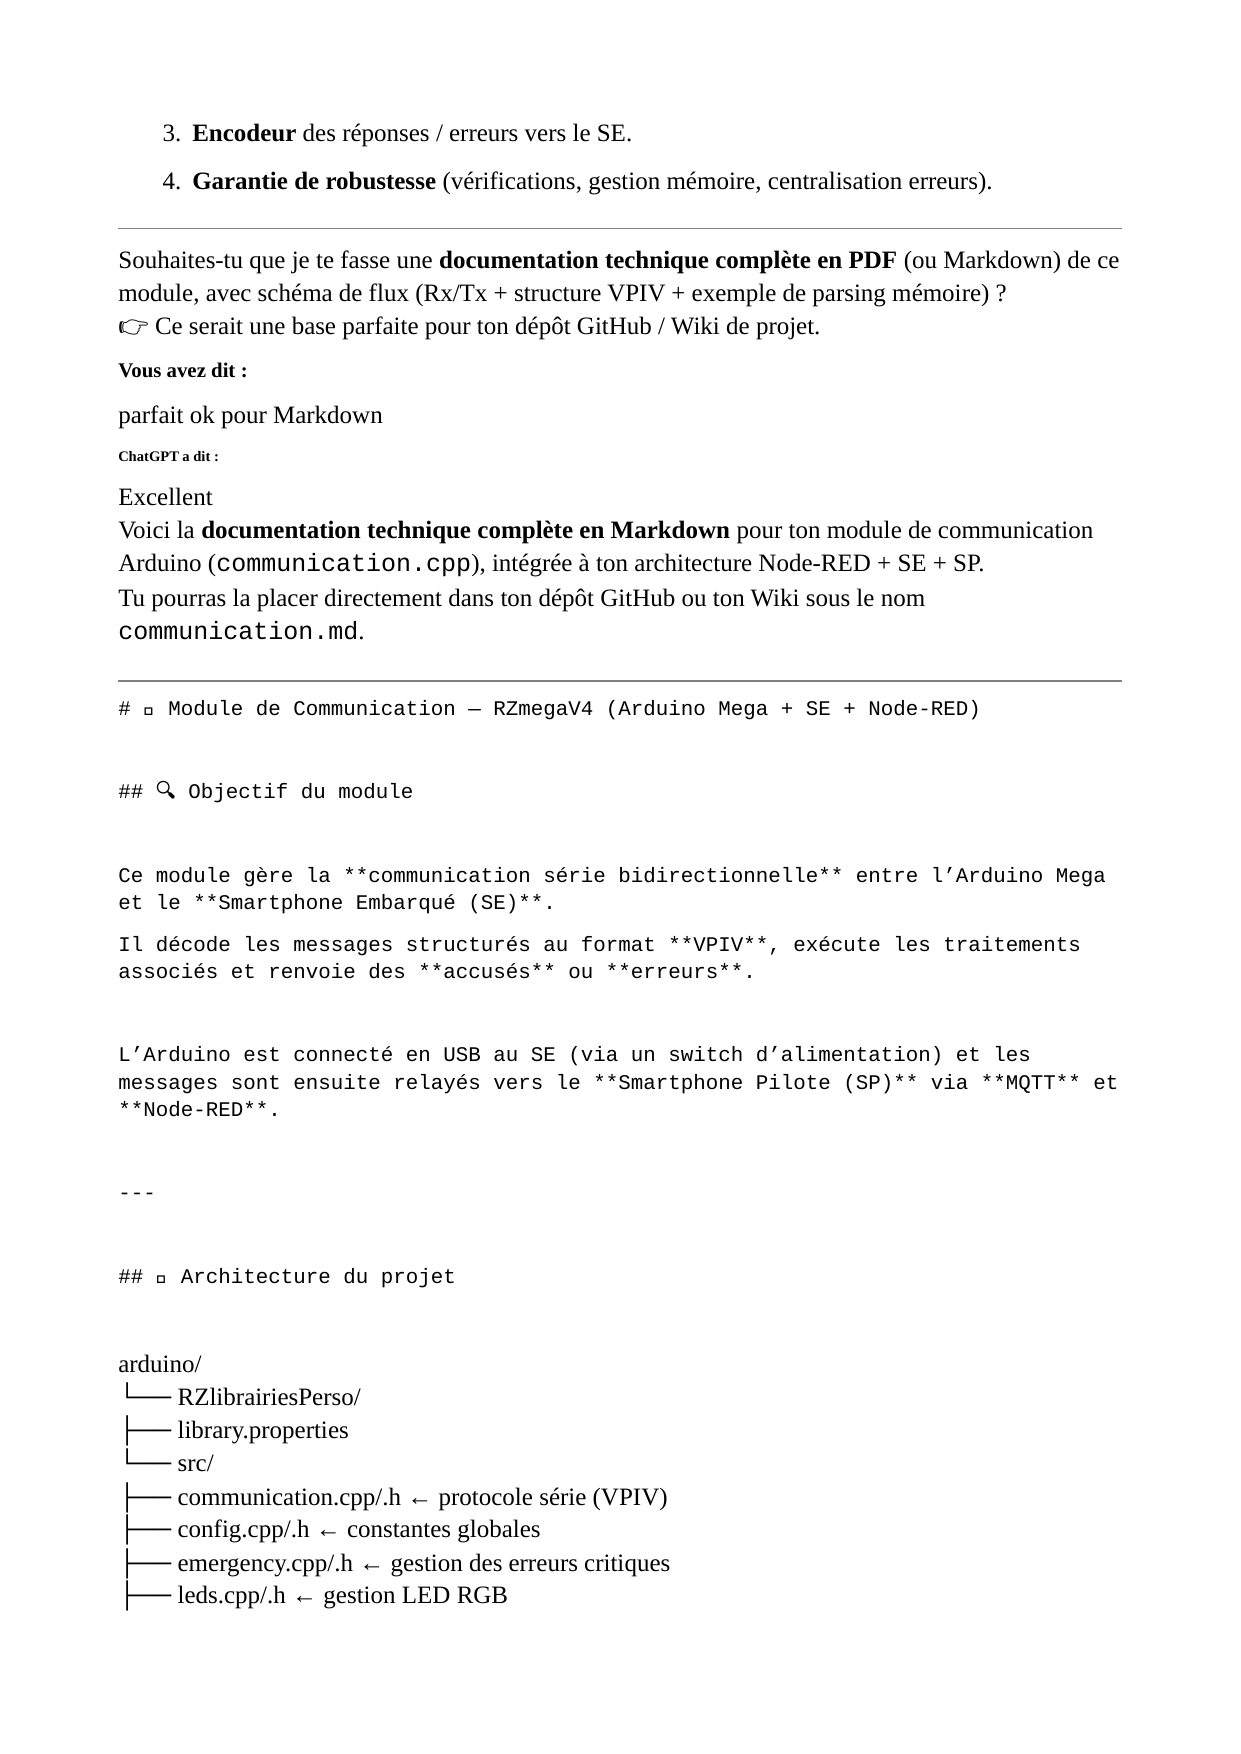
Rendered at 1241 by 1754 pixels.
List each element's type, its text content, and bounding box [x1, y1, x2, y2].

list Encodeur des réponses / erreurs vers le SE. [162, 118, 1122, 147]
text ## 🔍 Objectif du module [118, 781, 1122, 805]
subtitle Vous avez dit : [118, 358, 1122, 382]
list Garantie de robustesse (vérifications, gestion mémoire, centralisation erreurs). [162, 166, 1122, 194]
text Ce module gère la **communication série bidirectionnelle** entre l’Arduino Mega et le **Smartphone Embarqué (SE)**. [118, 865, 1122, 916]
text Il décode les messages structurés au format **VPIV**, exécute les traitements associés et renvoie des **accusés** ou **erreurs**. [118, 934, 1122, 984]
text arduino/ └── RZlibrairiesPerso/ ├── library.properties └── src/ ├── communication.cpp/.h ← protocole série (VPIV) ├── config.cpp/.h ← constantes globales ├── emergency.cpp/.h ← gestion des erreurs critiques ├── leds.cpp/.h ← gestion LED RGB [118, 1349, 1122, 1609]
text # 📡 Module de Communication — RZmegaV4 (Arduino Mega + SE + Node-RED) [118, 698, 1122, 721]
text ## 🧱 Architecture du projet [118, 1266, 1122, 1289]
text Souhaites-tu que je te fasse une documentation technique complète en PDF (ou Markdown) de ce module, avec schéma de flux (Rx/Tx + structure VPIV + exemple de parsing mémoire) ? 👉 Ce serait une base parfaite pour ton dépôt GitHub / Wiki de projet. [118, 245, 1122, 339]
text L’Arduino est connecté en USB au SE (via un switch d’alimentation) et les messages sont ensuite relayés vers le **Smartphone Pilote (SP)** via **MQTT** et **Node-RED**. [118, 1044, 1122, 1122]
text --- [118, 1182, 1122, 1206]
text parfait ok pour Markdown [118, 401, 1122, 429]
subtitle ChatGPT a dit : [118, 448, 1122, 465]
text Excellent ✅ Voici la documentation technique complète en Markdown pour ton module de communication Arduino (communication.cpp), intégrée à ton architecture Node-RED + SE + SP. Tu pourras la placer directement dans ton dépôt GitHub ou ton Wiki sous le nom communication.md. [118, 482, 1122, 647]
